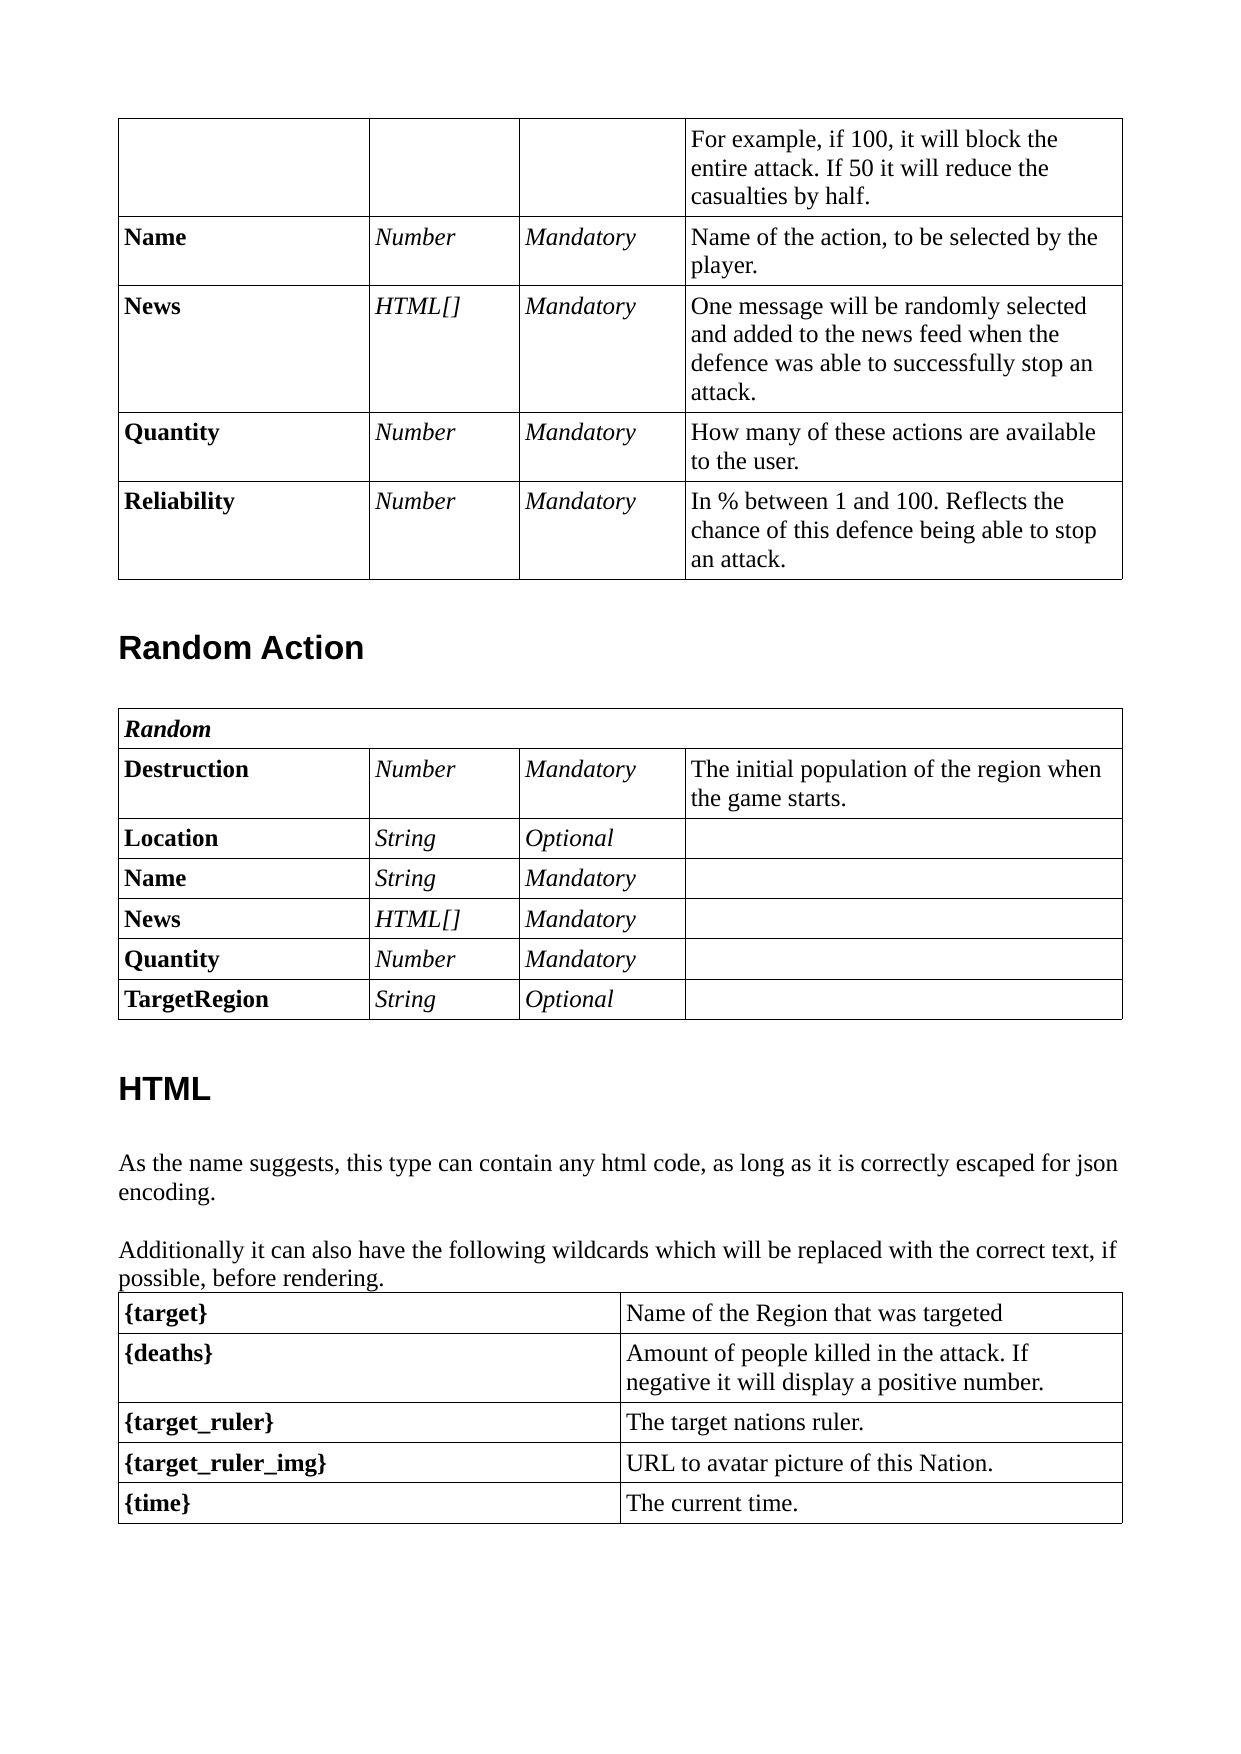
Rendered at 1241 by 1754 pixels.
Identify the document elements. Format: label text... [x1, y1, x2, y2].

table_cell Reliability [119, 482, 369, 578]
table_cell [686, 859, 1122, 898]
table_cell Name of the action, to be selected by the player. [686, 217, 1122, 285]
table_cell Location [119, 819, 369, 858]
table_cell Optional [520, 980, 685, 1019]
table_cell Name [119, 217, 369, 285]
table_cell [686, 939, 1122, 979]
table_cell [370, 119, 519, 216]
table_cell String [370, 980, 519, 1019]
table_cell {target_ruler_img} [119, 1443, 620, 1482]
text Additionally it can also have the following wildcards which will be replaced with the correct text, if possible, before rendering. [118, 1235, 1122, 1292]
table_cell News [119, 286, 369, 412]
table_cell Quantity [119, 413, 369, 481]
table_cell URL to avatar picture of this Nation. [621, 1443, 1122, 1482]
table_cell {deaths} [119, 1334, 620, 1402]
subtitle Random Action [118, 628, 1122, 667]
table_cell The target nations ruler. [621, 1403, 1122, 1442]
table_cell [520, 119, 685, 216]
table_cell [686, 899, 1122, 938]
subtitle HTML [118, 1069, 1122, 1107]
table_cell The current time. [621, 1483, 1122, 1523]
table_cell Mandatory [520, 217, 685, 285]
table_header {target} [119, 1293, 620, 1333]
table_header Name of the Region that was targeted [621, 1293, 1122, 1333]
table_cell In % between 1 and 100. Reflects the chance of this defence being able to stop an attack. [686, 482, 1122, 578]
table_cell How many of these actions are available to the user. [686, 413, 1122, 481]
table_cell Mandatory [520, 859, 685, 898]
table_cell HTML[] [370, 286, 519, 412]
table_cell Mandatory [520, 413, 685, 481]
table_cell String [370, 819, 519, 858]
table_cell HTML[] [370, 899, 519, 938]
table_cell Destruction [119, 749, 369, 817]
table_cell Mandatory [520, 899, 685, 938]
table_cell {time} [119, 1483, 620, 1523]
table_cell Number [370, 939, 519, 979]
table_cell Quantity [119, 939, 369, 979]
table_cell Number [370, 482, 519, 578]
table_cell For example, if 100, it will block the entire attack. If 50 it will reduce the casualties by half. [686, 119, 1122, 216]
table_cell The initial population of the region when the game starts. [686, 749, 1122, 817]
table_cell Mandatory [520, 286, 685, 412]
table_cell Mandatory [520, 482, 685, 578]
table_cell Name [119, 859, 369, 898]
table_cell Mandatory [520, 939, 685, 979]
table_cell [686, 980, 1122, 1019]
table_cell {target_ruler} [119, 1403, 620, 1442]
table_cell String [370, 859, 519, 898]
table_cell News [119, 899, 369, 938]
table_cell TargetRegion [119, 980, 369, 1019]
text As the name suggests, this type can contain any html code, as long as it is correctly escaped for json encoding. [118, 1148, 1122, 1206]
table_cell One message will be randomly selected and added to the news feed when the defence was able to successfully stop an attack. [686, 286, 1122, 412]
table_cell Number [370, 217, 519, 285]
table_header Random [119, 709, 1122, 748]
table_cell Number [370, 413, 519, 481]
table_cell Optional [520, 819, 685, 858]
table_cell Mandatory [520, 749, 685, 817]
table_cell Number [370, 749, 519, 817]
table_cell Amount of people killed in the attack. If negative it will display a positive number. [621, 1334, 1122, 1402]
table_cell [686, 819, 1122, 858]
table_cell [119, 119, 369, 216]
